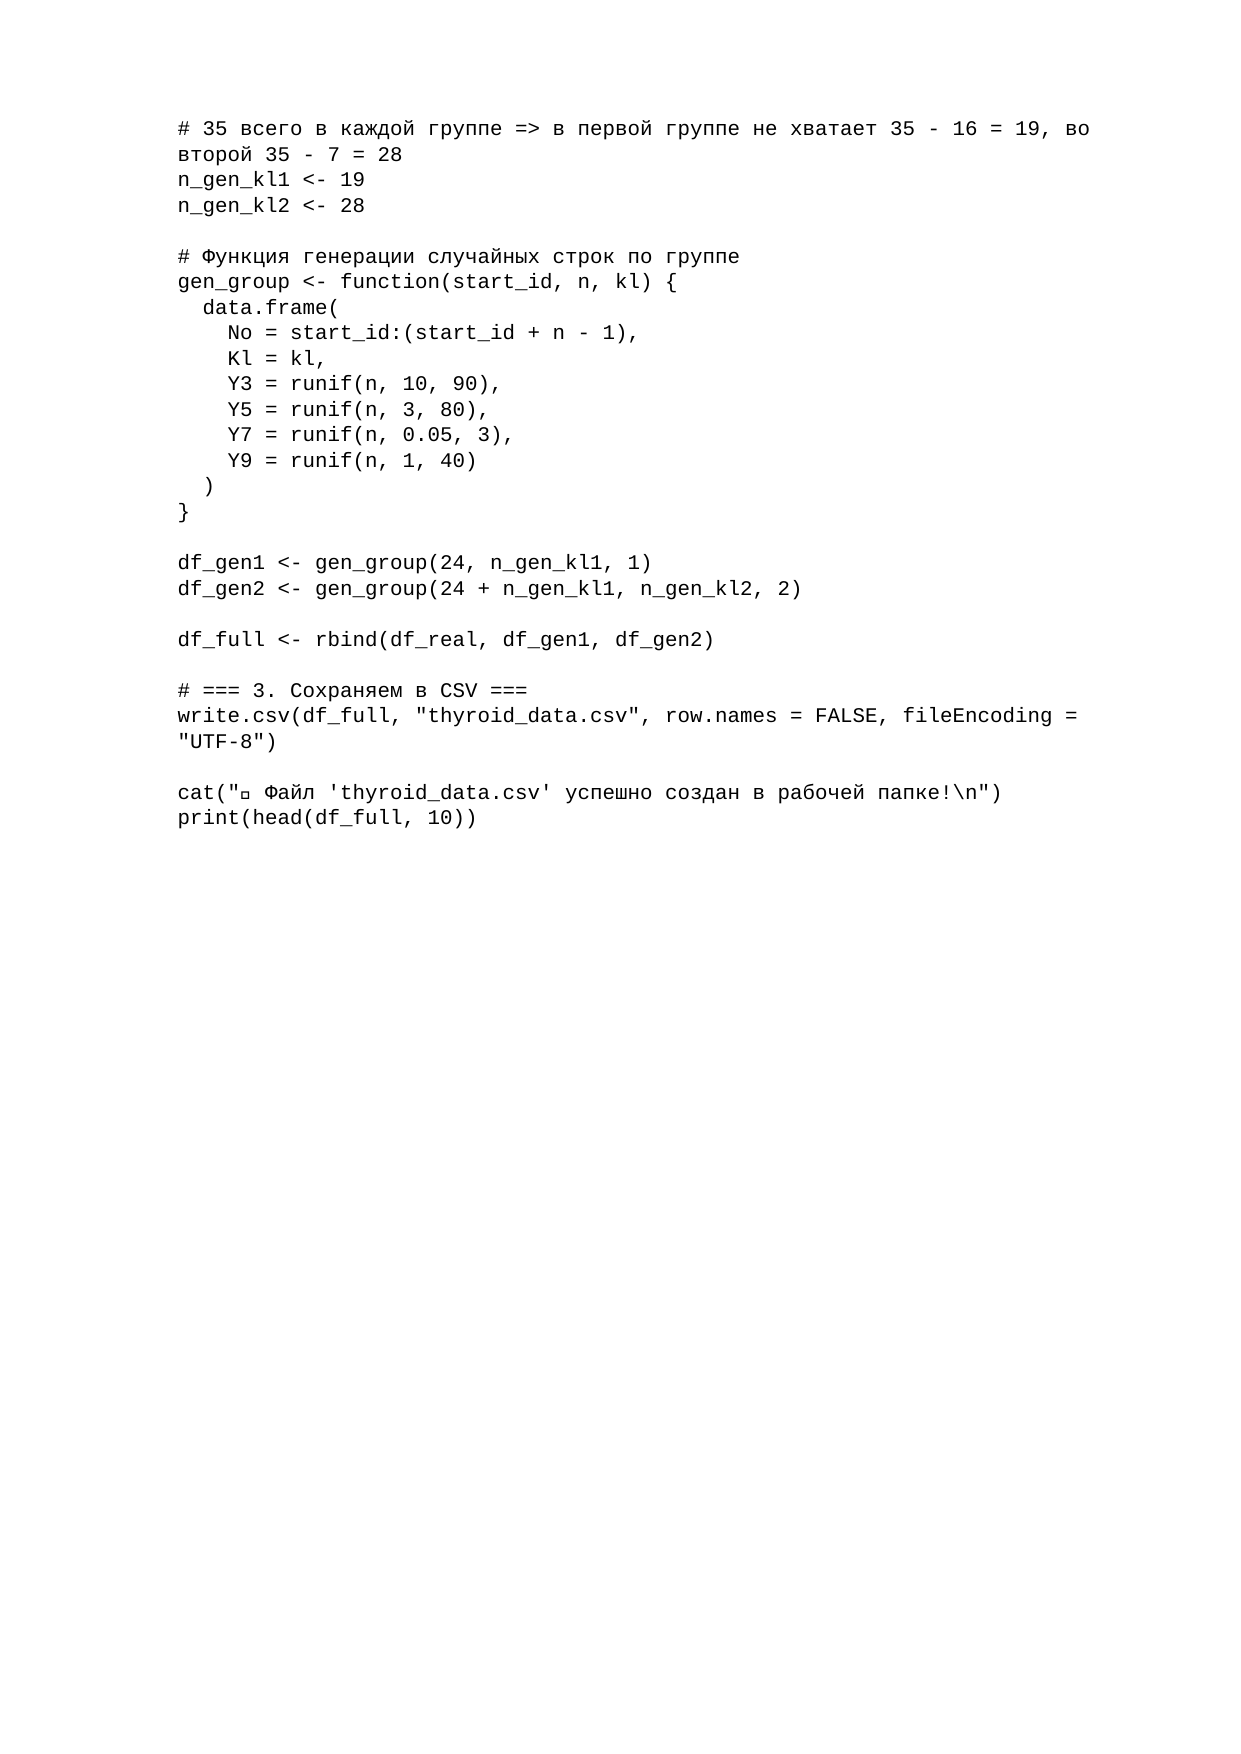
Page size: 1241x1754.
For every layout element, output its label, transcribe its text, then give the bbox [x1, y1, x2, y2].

text n_gen_kl1 <- 19 [177, 169, 1152, 193]
text # === 3. Сохраняем в CSV === [177, 679, 1152, 703]
text Y3 = runif(n, 10, 90), [177, 373, 1152, 397]
text df_full <- rbind(df_real, df_gen1, df_gen2) [177, 628, 1152, 652]
text data.frame( [177, 297, 1152, 320]
text Y5 = runif(n, 3, 80), [177, 399, 1152, 422]
text gen_group <- function(start_id, n, kl) { [177, 271, 1152, 295]
text # 35 всего в каждой группе => в первой группе не хватает 35 - 16 = 19, во второй 35 - 7 = 28 [177, 118, 1152, 167]
text df_gen1 <- gen_group(24, n_gen_kl1, 1) [177, 552, 1152, 576]
text write.csv(df_full, "thyroid_data.csv", row.names = FALSE, fileEncoding = "UTF-8") [177, 705, 1152, 754]
text print(head(df_full, 10)) [177, 807, 1152, 831]
text Y7 = runif(n, 0.05, 3), [177, 424, 1152, 448]
text ) [177, 475, 1152, 499]
text n_gen_kl2 <- 28 [177, 195, 1152, 218]
text No = start_id:(start_id + n - 1), [177, 322, 1152, 346]
text Y9 = runif(n, 1, 40) [177, 450, 1152, 473]
text cat("✅ Файл 'thyroid_data.csv' успешно создан в рабочей папке!\n") [177, 782, 1152, 805]
text Kl = kl, [177, 348, 1152, 371]
text # Функция генерации случайных строк по группе [177, 246, 1152, 269]
text } [177, 501, 1152, 524]
text df_gen2 <- gen_group(24 + n_gen_kl1, n_gen_kl2, 2) [177, 577, 1152, 601]
